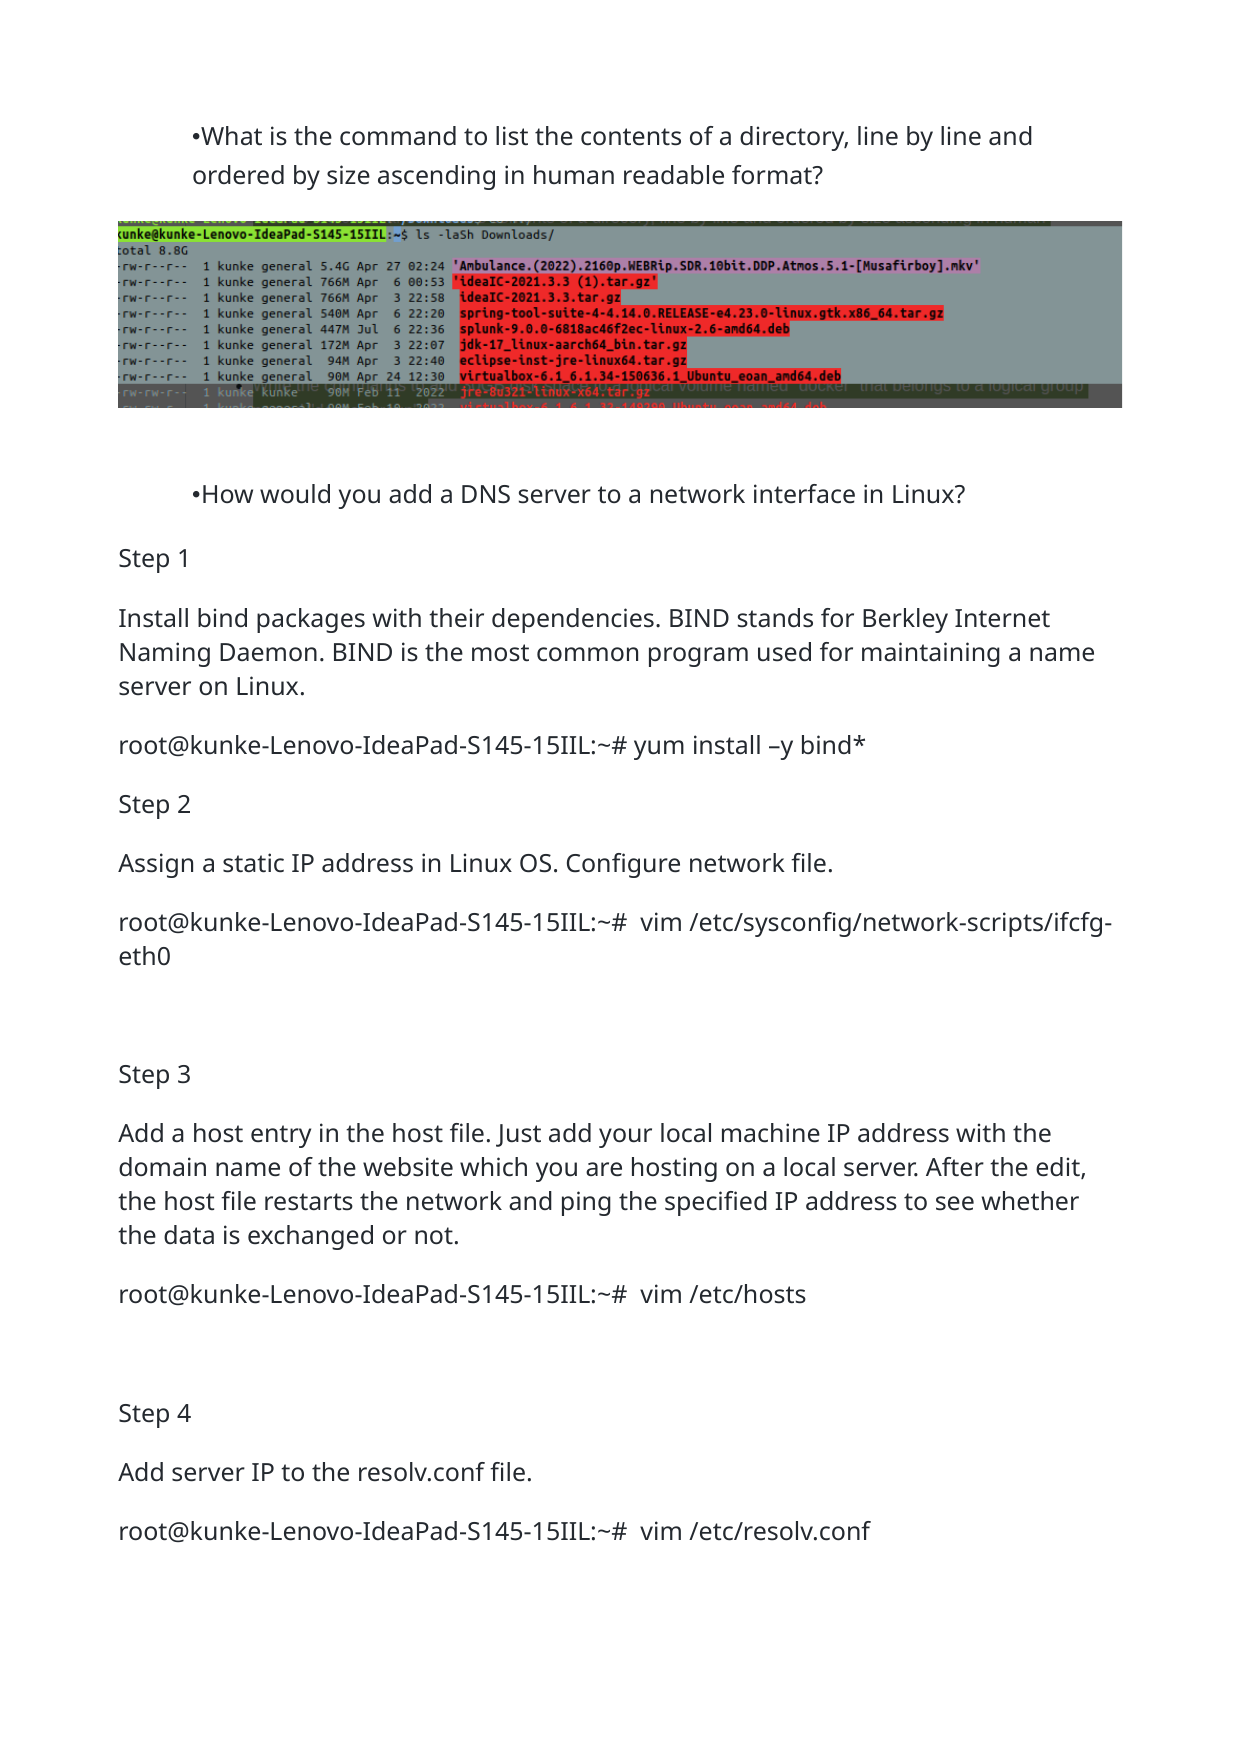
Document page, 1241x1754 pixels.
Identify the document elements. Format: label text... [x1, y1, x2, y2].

text Step 2 [118, 786, 1122, 821]
text Add a host entry in the host file. Just add your local machine IP address with the domain name of the website which you are hosting on a local server. After the edit, the host file restarts the network and ping the specified IP address to see whether the data is exchanged or not. [118, 1116, 1122, 1252]
text Add server IP to the resolv.conf file. [118, 1454, 1122, 1488]
text Install bind packages with their dependencies. BIND stands for Berkley Internet Naming Daemon. BIND is the most common program used for maintaining a name server on Linux. [118, 600, 1122, 702]
text Step 3 [118, 1057, 1122, 1091]
text root@kunke-Lenovo-IdeaPad-S145-15IIL:~# yum install –y bind* [118, 727, 1122, 761]
picture [118, 221, 1123, 408]
list What is the command to list the contents of a directory, line by line and ordered by size ascending in human readable format? [118, 118, 1122, 191]
text Assign a static IP address in Linux OS. Configure network file. [118, 846, 1122, 879]
text root@kunke-Lenovo-IdeaPad-S145-15IIL:~# vim /etc/resolv.conf [118, 1513, 1122, 1547]
list How would you add a DNS server to a network interface in Linux? [118, 477, 1122, 511]
text root@kunke-Lenovo-IdeaPad-S145-15IIL:~# vim /etc/hosts [118, 1277, 1122, 1311]
text root@kunke-Lenovo-IdeaPad-S145-15IIL:~# vim /etc/sysconfig/network-scripts/ifcfg-eth0 [118, 904, 1122, 973]
text Step 4 [118, 1395, 1122, 1429]
text Step 1 [118, 541, 1122, 575]
